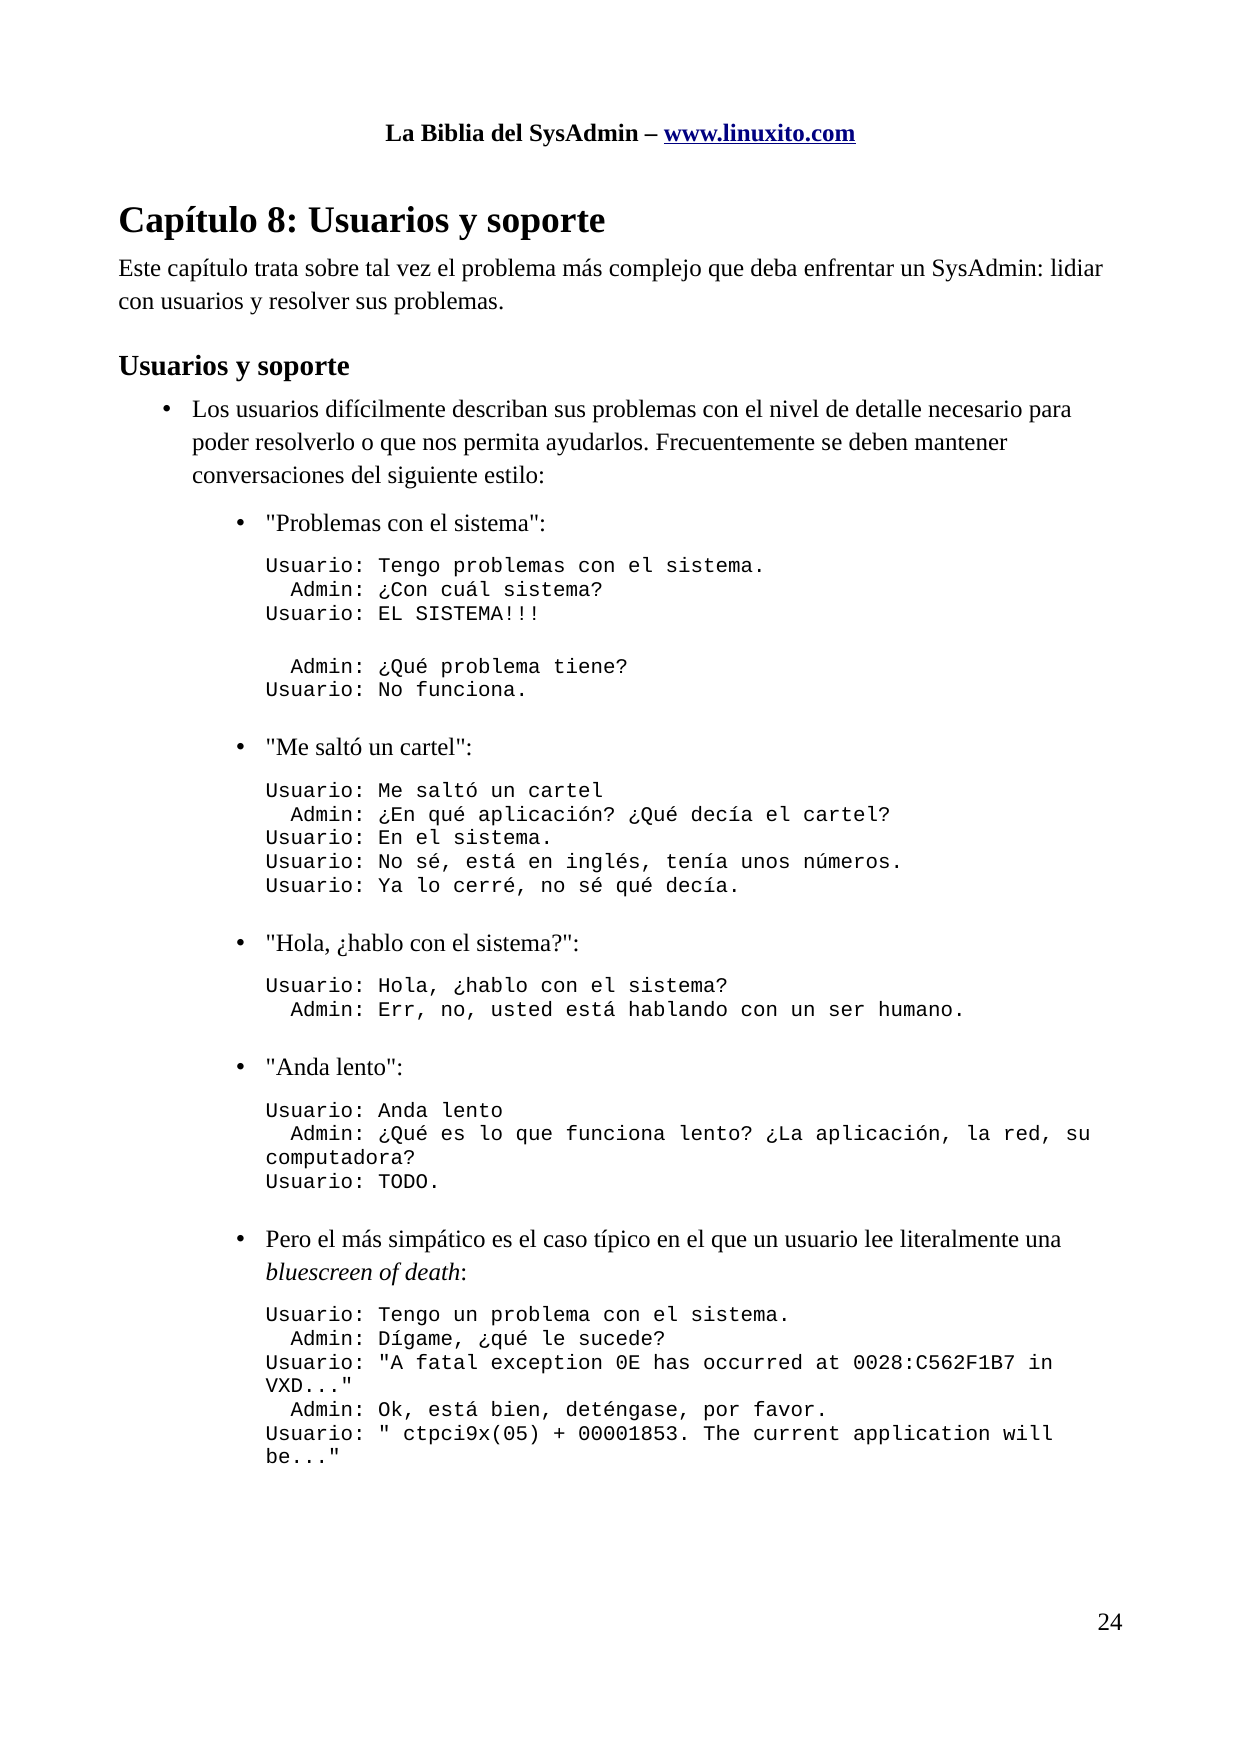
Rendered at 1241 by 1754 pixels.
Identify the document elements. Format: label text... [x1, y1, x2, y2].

list Admin: Ok, está bien, deténgase, por favor. [236, 1399, 1122, 1423]
list Usuario: TODO. [236, 1171, 1122, 1194]
text Este capítulo trata sobre tal vez el problema más complejo que deba enfrentar un SysAdmin: lidiar con usuarios y resolver sus problemas. [118, 253, 1122, 314]
list Usuario: Ya lo cerré, no sé qué decía. [236, 875, 1122, 898]
list Usuario: No sé, está en inglés, tenía unos números. [236, 851, 1122, 875]
list Usuario: En el sistema. [236, 827, 1122, 851]
list Los usuarios difícilmente describan sus problemas con el nivel de detalle necesario para poder resolverlo o que nos permita ayudarlos. Frecuentemente se deben mantener conversaciones del siguiente estilo: [162, 394, 1122, 489]
list Usuario: Tengo un problema con el sistema. [236, 1304, 1122, 1328]
list Usuario: "A fatal exception 0E has occurred at 0028:C562F1B7 in VXD..." [236, 1352, 1122, 1399]
list Pero el más simpático es el caso típico en el que un usuario lee literalmente una bluescreen of death: [236, 1224, 1122, 1286]
list "Anda lento": [236, 1052, 1122, 1081]
list "Me saltó un cartel": [236, 732, 1122, 761]
list Admin: ¿Con cuál sistema? [236, 579, 1122, 603]
list "Hola, ¿hablo con el sistema?": [236, 928, 1122, 957]
list Admin: ¿En qué aplicación? ¿Qué decía el cartel? [236, 804, 1122, 827]
subtitle Capítulo 8: Usuarios y soporte [118, 197, 1122, 240]
list "Problemas con el sistema": [236, 508, 1122, 536]
subtitle Usuarios y soporte [118, 348, 1122, 382]
list Usuario: Anda lento [236, 1100, 1122, 1123]
list Usuario: Hola, ¿hablo con el sistema? [236, 975, 1122, 999]
list Usuario: EL SISTEMA!!! [236, 603, 1122, 626]
list Usuario: Me saltó un cartel [236, 780, 1122, 804]
list Admin: Err, no, usted está hablando con un ser humano. [236, 999, 1122, 1023]
list Usuario: " ctpci9x(05) + 00001853. The current application will be..." [236, 1423, 1122, 1470]
list Admin: ¿Qué es lo que funciona lento? ¿La aplicación, la red, su computadora? [236, 1123, 1122, 1171]
list Usuario: No funciona. [236, 679, 1122, 703]
list Admin: ¿Qué problema tiene? [236, 656, 1122, 679]
list Admin: Dígame, ¿qué le sucede? [236, 1328, 1122, 1352]
list Usuario: Tengo problemas con el sistema. [236, 555, 1122, 579]
